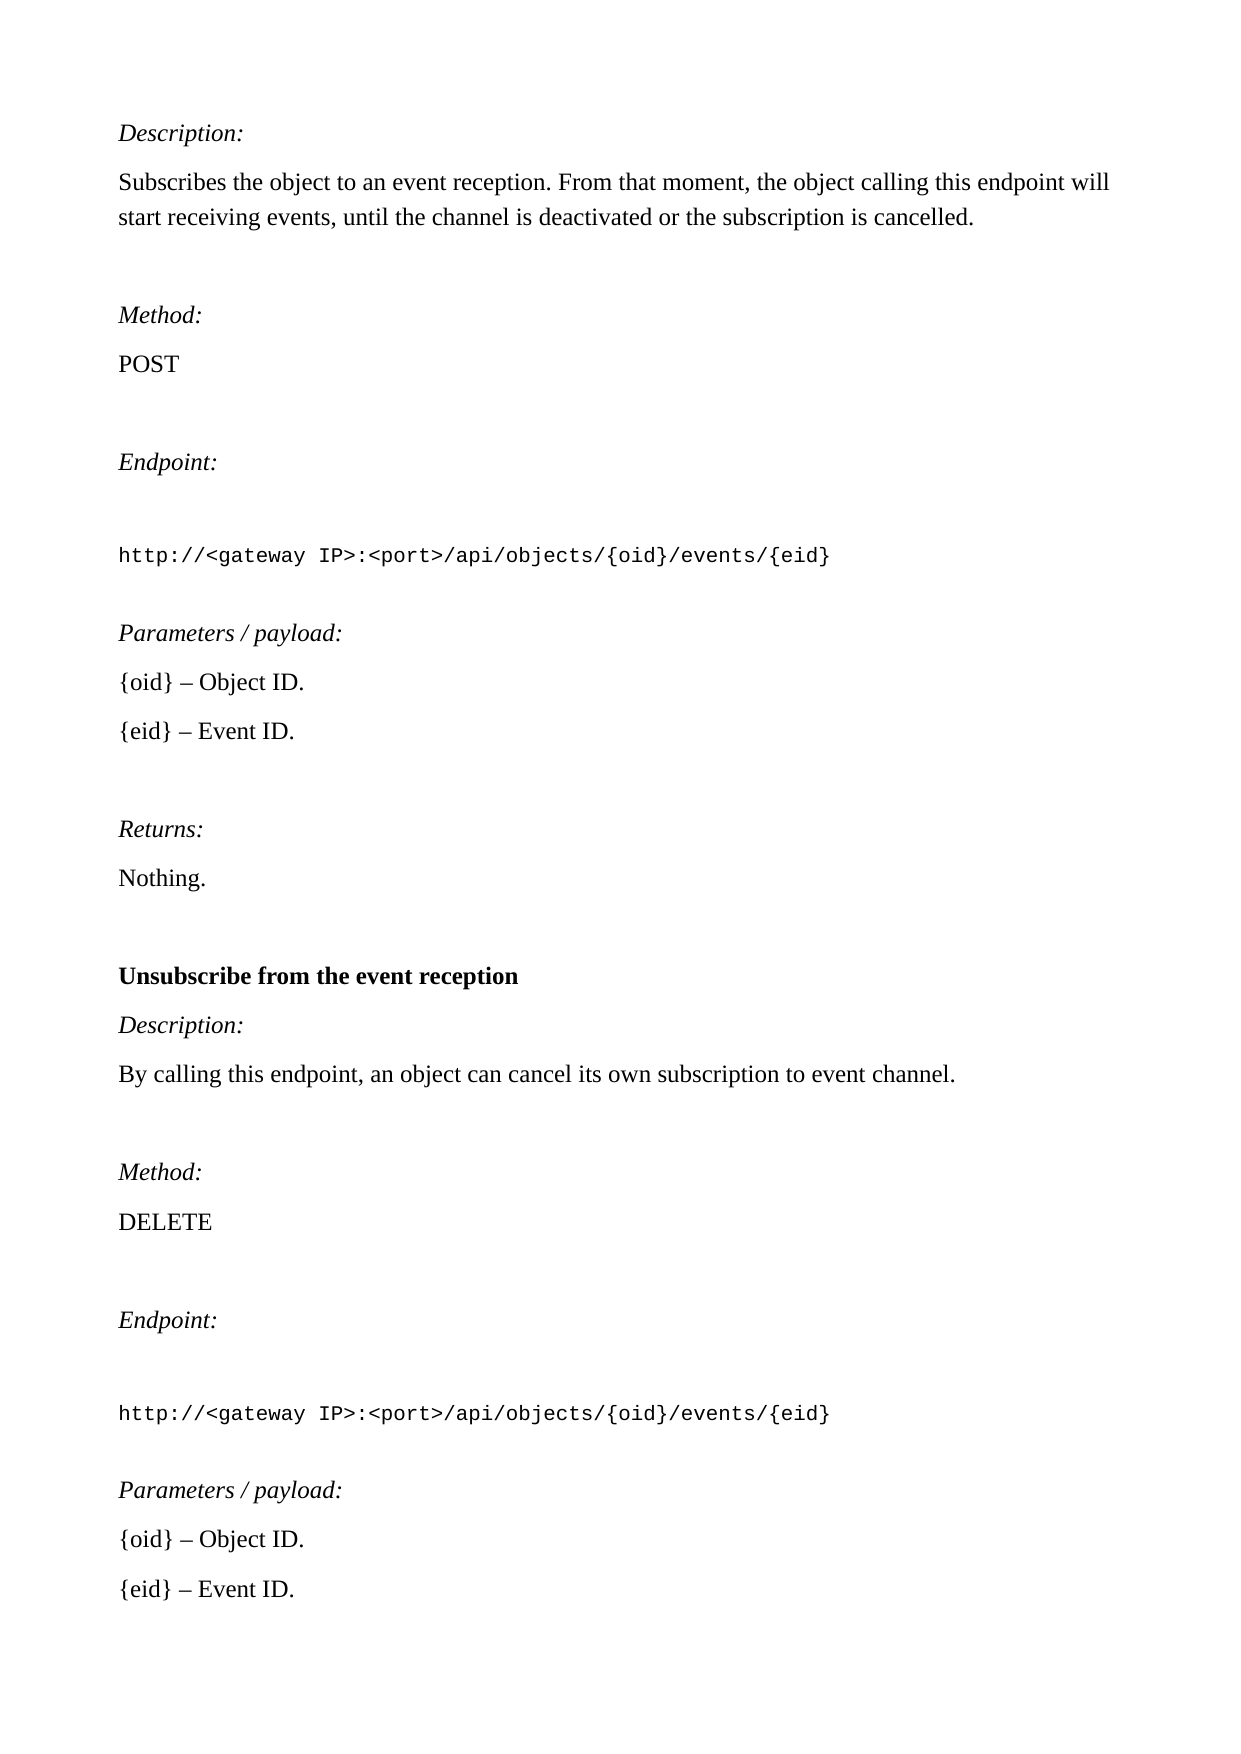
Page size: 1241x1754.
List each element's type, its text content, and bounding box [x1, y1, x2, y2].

text {oid} – Object ID. [118, 667, 1122, 696]
text Nothing. [118, 863, 1122, 892]
text Parameters / payload: [118, 618, 1122, 647]
text Endpoint: [118, 447, 1122, 476]
text http://<gateway IP>:<port>/api/objects/{oid}/events/{eid} [118, 1403, 1122, 1426]
text POST [118, 349, 1122, 378]
text DELETE [118, 1207, 1122, 1235]
text Returns: [118, 814, 1122, 843]
text Method: [118, 300, 1122, 328]
text Endpoint: [118, 1305, 1122, 1333]
text Method: [118, 1157, 1122, 1186]
text Description: [118, 1010, 1122, 1039]
text {eid} – Event ID. [118, 716, 1122, 745]
text {eid} – Event ID. [118, 1574, 1122, 1602]
text http://<gateway IP>:<port>/api/objects/{oid}/events/{eid} [118, 545, 1122, 569]
text By calling this endpoint, an object can cancel its own subscription to event channel. [118, 1059, 1122, 1088]
text Unsubscribe from the event reception [118, 961, 1122, 990]
text Description: [118, 118, 1122, 147]
text {oid} – Object ID. [118, 1524, 1122, 1553]
text Parameters / payload: [118, 1476, 1122, 1504]
text Subscribes the object to an event reception. From that moment, the object calling this endpoint will start receiving events, until the channel is deactivated or the subscription is cancelled. [118, 167, 1122, 230]
